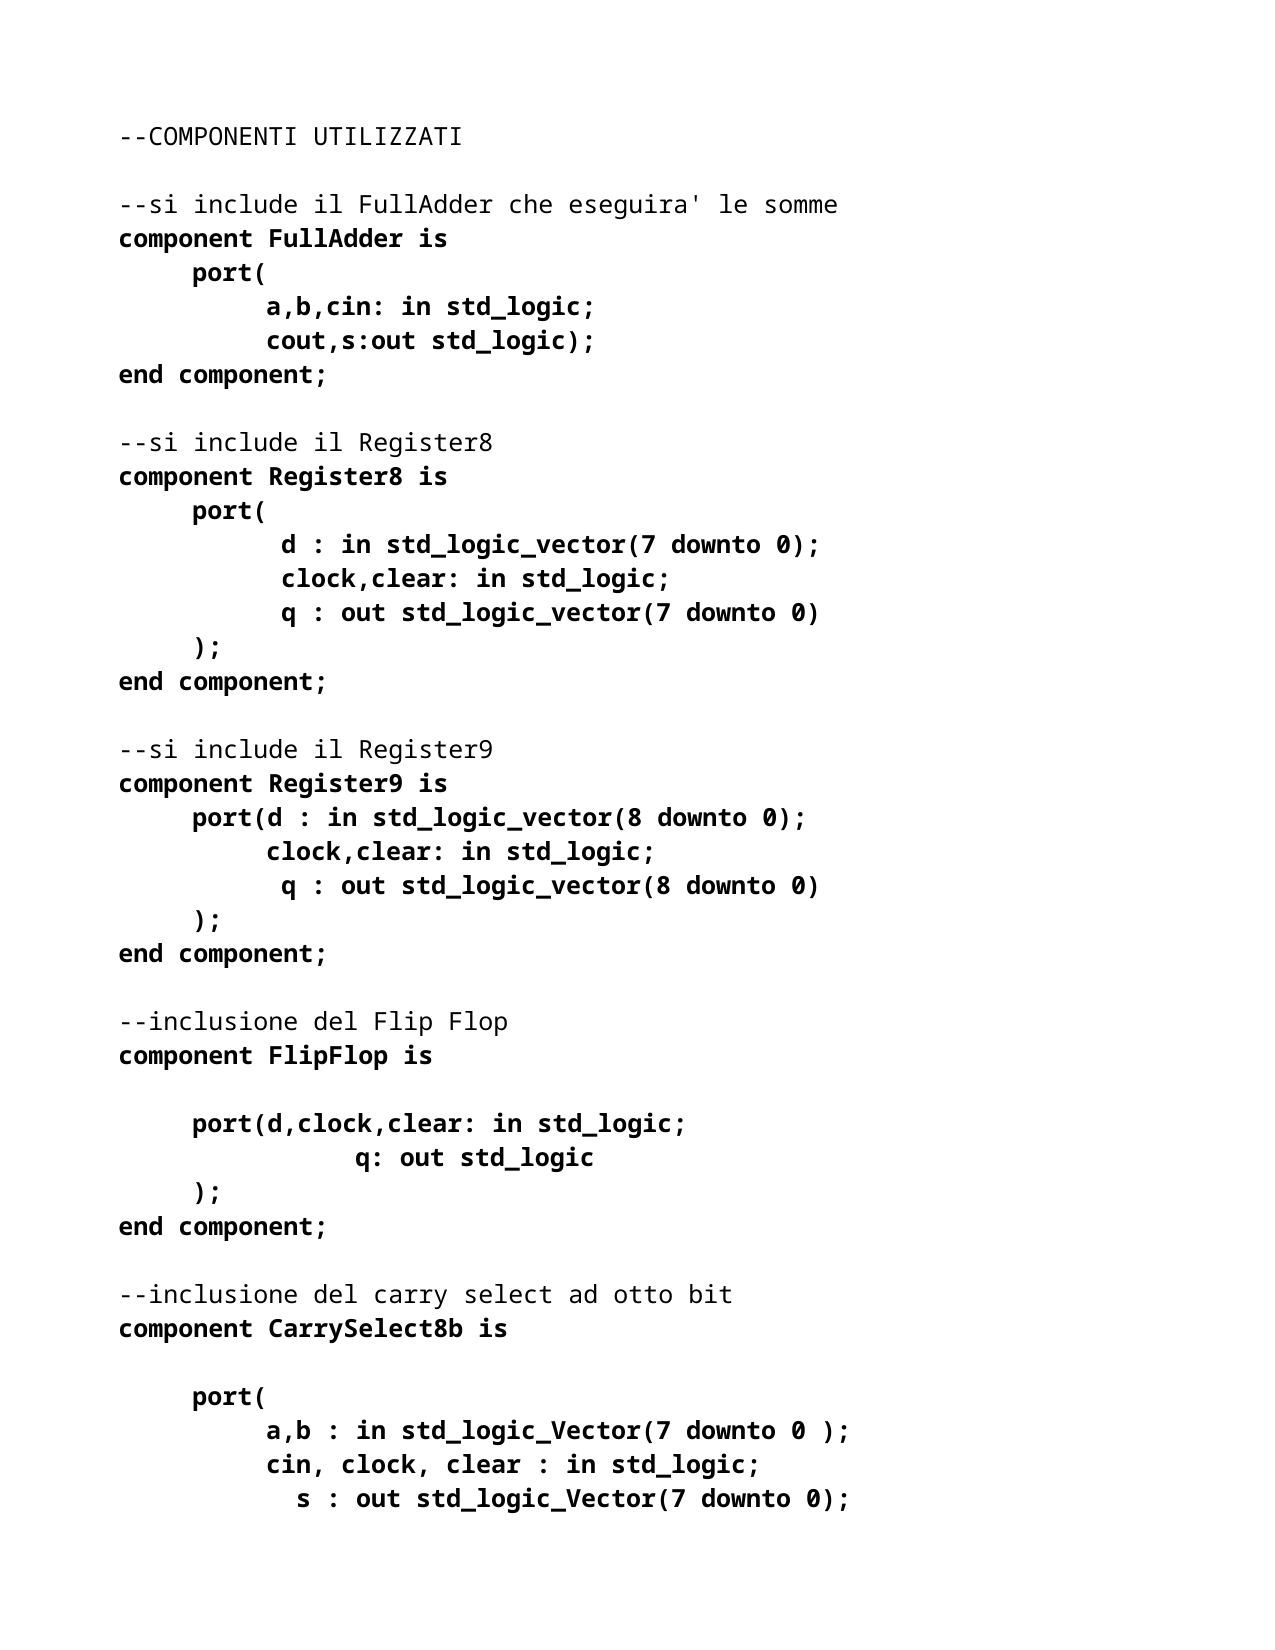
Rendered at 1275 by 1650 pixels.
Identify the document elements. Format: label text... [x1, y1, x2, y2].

text a,b : in std_logic_Vector(7 downto 0 ); [118, 1412, 1157, 1447]
text port( [118, 254, 1157, 288]
text component FullAdder is [118, 220, 1157, 254]
text component Register8 is [118, 459, 1157, 493]
text s : out std_logic_Vector(7 downto 0); [118, 1481, 1157, 1515]
text ); [118, 1174, 1157, 1208]
text ); [118, 902, 1157, 936]
text --si include il Register9 [118, 731, 1157, 765]
text end component; [118, 663, 1157, 697]
text d : in std_logic_vector(7 downto 0); [118, 527, 1157, 561]
text --si include il FullAdder che eseguira' le somme [118, 186, 1157, 220]
text clock,clear: in std_logic; [118, 561, 1157, 595]
text --inclusione del Flip Flop [118, 1004, 1157, 1038]
text end component; [118, 357, 1157, 391]
text clock,clear: in std_logic; [118, 833, 1157, 867]
text cout,s:out std_logic); [118, 322, 1157, 357]
text port(d,clock,clear: in std_logic; [118, 1106, 1157, 1140]
text a,b,cin: in std_logic; [118, 288, 1157, 322]
text component CarrySelect8b is [118, 1310, 1157, 1344]
text component Register9 is [118, 765, 1157, 799]
text end component; [118, 936, 1157, 970]
text cin, clock, clear : in std_logic; [118, 1447, 1157, 1481]
text --si include il Register8 [118, 425, 1157, 459]
text q : out std_logic_vector(7 downto 0) [118, 595, 1157, 629]
text --COMPONENTI UTILIZZATI [118, 118, 1157, 152]
text port(d : in std_logic_vector(8 downto 0); [118, 799, 1157, 833]
text q : out std_logic_vector(8 downto 0) [118, 867, 1157, 902]
text end component; [118, 1208, 1157, 1242]
text port( [118, 1378, 1157, 1412]
text ); [118, 629, 1157, 663]
text q: out std_logic [118, 1140, 1157, 1174]
text component FlipFlop is [118, 1038, 1157, 1072]
text --inclusione del carry select ad otto bit [118, 1276, 1157, 1310]
text port( [118, 493, 1157, 527]
